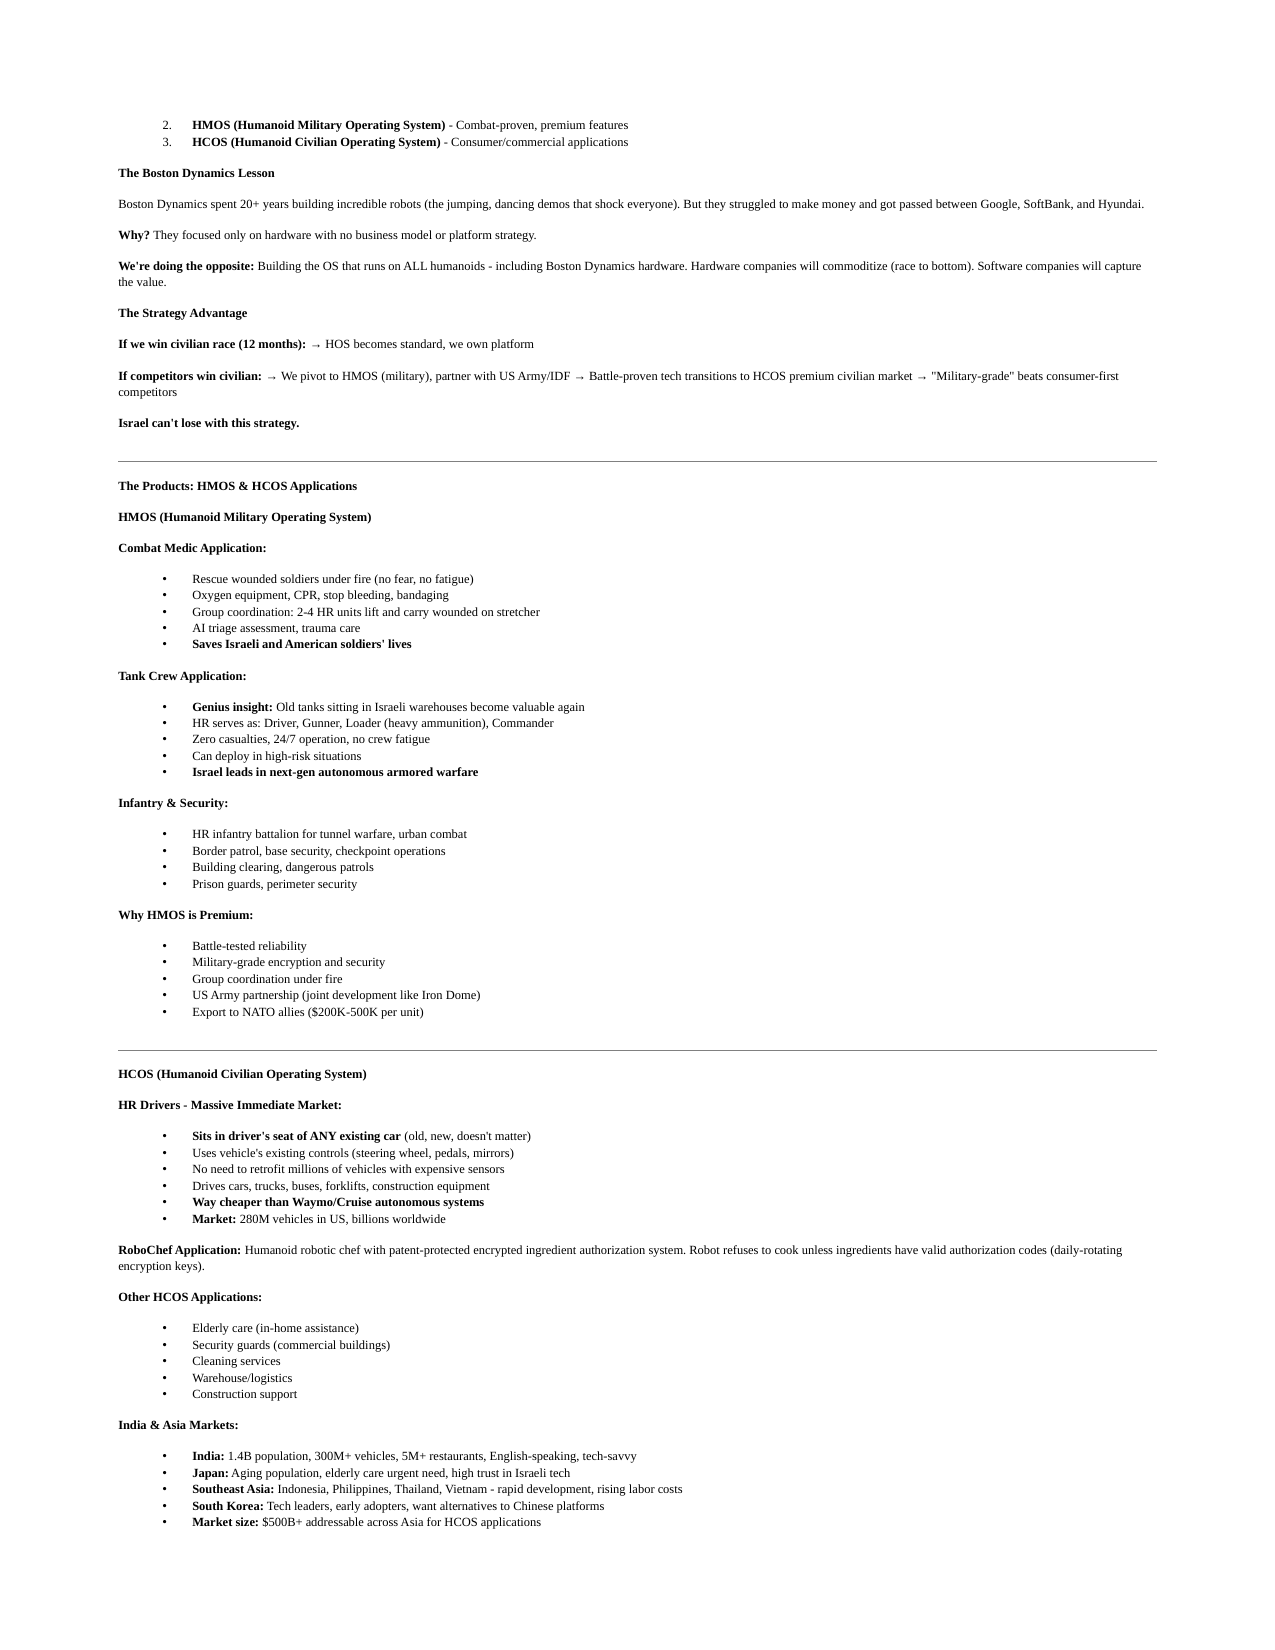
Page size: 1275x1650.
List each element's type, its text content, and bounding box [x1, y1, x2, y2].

list Security guards (commercial buildings) [162, 1337, 1157, 1352]
text We're doing the opposite: Building the OS that runs on ALL humanoids - including Boston Dynamics hardware. Hardware companies will commoditize (race to bottom). Software companies will capture the value. [118, 259, 1157, 289]
list Drives cars, trucks, buses, forklifts, construction equipment [162, 1178, 1157, 1193]
subtitle HCOS (Humanoid Civilian Operating System) [118, 1067, 1157, 1081]
list HCOS (Humanoid Civilian Operating System) - Consumer/commercial applications [162, 134, 1157, 149]
list HR infantry battalion for tunnel warfare, urban combat [162, 827, 1157, 842]
list Military-grade encryption and security [162, 955, 1157, 969]
list HMOS (Humanoid Military Operating System) - Combat-proven, premium features [162, 118, 1157, 132]
text Combat Medic Application: [118, 540, 1157, 555]
text India & Asia Markets: [118, 1418, 1157, 1432]
text Tank Crew Application: [118, 668, 1157, 683]
list Saves Israeli and American soldiers' lives [162, 637, 1157, 652]
list Can deploy in high-risk situations [162, 749, 1157, 763]
list Way cheaper than Waymo/Cruise autonomous systems [162, 1195, 1157, 1209]
list US Army partnership (joint development like Iron Dome) [162, 988, 1157, 1002]
list Building clearing, dangerous patrols [162, 860, 1157, 874]
text Infantry & Security: [118, 796, 1157, 811]
list Sits in driver's seat of ANY existing car (old, new, doesn't matter) [162, 1129, 1157, 1143]
list Zero casualties, 24/7 operation, no crew fatigue [162, 732, 1157, 747]
list HR serves as: Driver, Gunner, Loader (heavy ammunition), Commander [162, 716, 1157, 730]
subtitle The Products: HMOS & HCOS Applications [118, 478, 1157, 493]
list Uses vehicle's existing controls (steering wheel, pedals, mirrors) [162, 1146, 1157, 1160]
list Cleaning services [162, 1354, 1157, 1368]
subtitle The Boston Dynamics Lesson [118, 166, 1157, 180]
list Elderly care (in-home assistance) [162, 1321, 1157, 1335]
list Genius insight: Old tanks sitting in Israeli warehouses become valuable again [162, 699, 1157, 714]
list Group coordination under fire [162, 972, 1157, 986]
text HR Drivers - Massive Immediate Market: [118, 1098, 1157, 1112]
list Southeast Asia: Indonesia, Philippines, Thailand, Vietnam - rapid development, rising labor costs [162, 1482, 1157, 1496]
text Why? They focused only on hardware with no business model or platform strategy. [118, 228, 1157, 242]
list AI triage assessment, trauma care [162, 621, 1157, 635]
list Market: 280M vehicles in US, billions worldwide [162, 1211, 1157, 1226]
list Border patrol, base security, checkpoint operations [162, 844, 1157, 858]
list Warehouse/logistics [162, 1370, 1157, 1385]
list Israel leads in next-gen autonomous armored warfare [162, 765, 1157, 779]
list Oxygen equipment, CPR, stop bleeding, bandaging [162, 588, 1157, 602]
text If we win civilian race (12 months): → HOS becomes standard, we own platform [118, 337, 1157, 352]
list Rescue wounded soldiers under fire (no fear, no fatigue) [162, 571, 1157, 586]
text Israel can't lose with this strategy. [118, 416, 1157, 430]
list Market size: $500B+ addressable across Asia for HCOS applications [162, 1515, 1157, 1529]
list Japan: Aging population, elderly care urgent need, high trust in Israeli tech [162, 1465, 1157, 1480]
list Prison guards, perimeter security [162, 877, 1157, 891]
subtitle HMOS (Humanoid Military Operating System) [118, 509, 1157, 524]
list South Korea: Tech leaders, early adopters, want alternatives to Chinese platforms [162, 1498, 1157, 1513]
list Export to NATO allies ($200K-500K per unit) [162, 1004, 1157, 1019]
list Group coordination: 2-4 HR units lift and carry wounded on stretcher [162, 604, 1157, 619]
text Other HCOS Applications: [118, 1290, 1157, 1304]
text RoboChef Application: Humanoid robotic chef with patent-protected encrypted ingredient authorization system. Robot refuses to cook unless ingredients have valid authorization codes (daily-rotating encryption keys). [118, 1242, 1157, 1273]
list Construction support [162, 1387, 1157, 1401]
text Why HMOS is Premium: [118, 908, 1157, 922]
text If competitors win civilian: → We pivot to HMOS (military), partner with US Army/IDF → Battle-proven tech transitions to HCOS premium civilian market → "Military-grade" beats consumer-first competitors [118, 368, 1157, 399]
subtitle The Strategy Advantage [118, 306, 1157, 321]
list Battle-tested reliability [162, 939, 1157, 953]
list India: 1.4B population, 300M+ vehicles, 5M+ restaurants, English-speaking, tech-savvy [162, 1449, 1157, 1463]
list No need to retrofit millions of vehicles with expensive sensors [162, 1162, 1157, 1176]
text Boston Dynamics spent 20+ years building incredible robots (the jumping, dancing demos that shock everyone). But they struggled to make money and got passed between Google, SoftBank, and Hyundai. [118, 197, 1157, 211]
